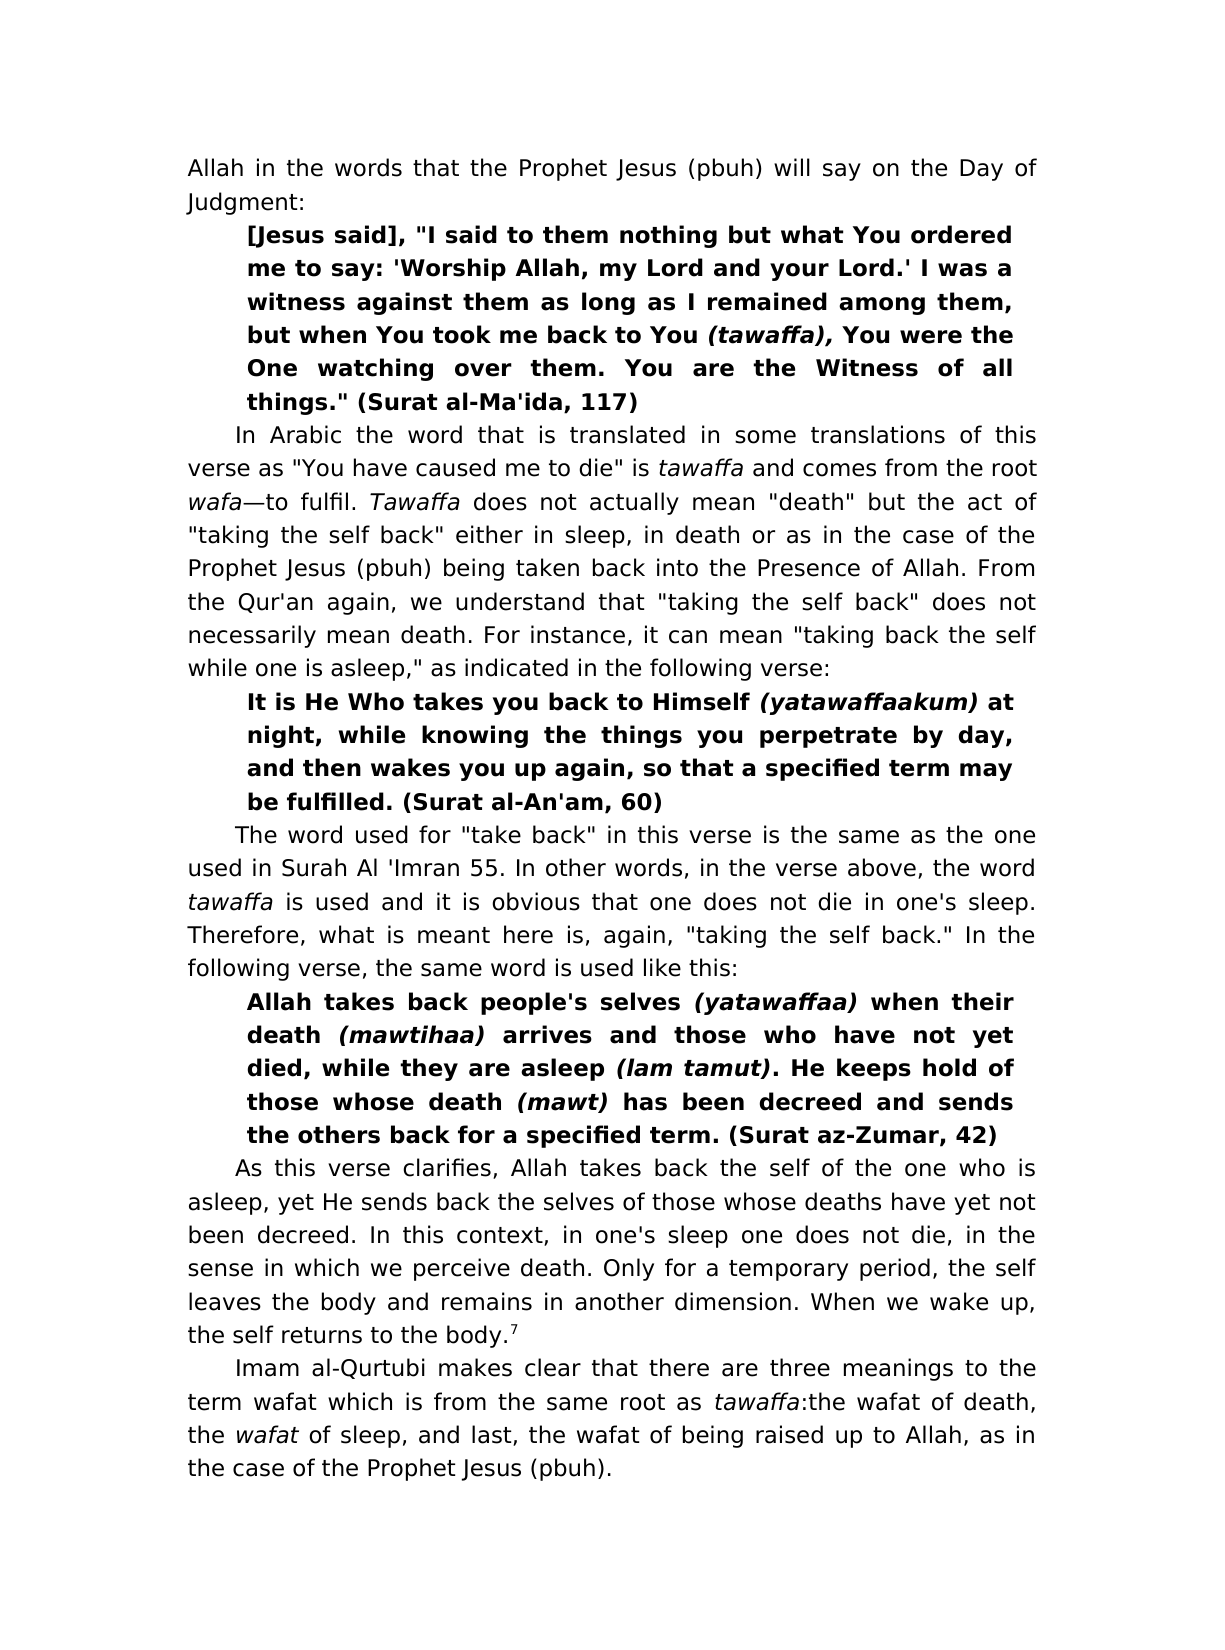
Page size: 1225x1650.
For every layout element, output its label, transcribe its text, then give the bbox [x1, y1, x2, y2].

text The word used for "take back" in this verse is the same as the one used in Surah Al 'Imran 55. In other words, in the verse above, the word tawaffa is used and it is obvious that one does not die in one's sleep. Therefore, what is meant here is, again, "taking the self back." In the following verse, the same word is used like this: [187, 817, 1037, 983]
text [Jesus said], "I said to them nothing but what You ordered me to say: 'Worship Allah, my Lord and your Lord.' I was a witness against them as long as I remained among them, but when You took me back to You (tawaffa), You were the One watching over them. You are the Witness of all things." (Surat al-Ma'ida, 117) [247, 217, 1014, 417]
text In Arabic the word that is translated in some translations of this verse as "You have caused me to die" is tawaffa and comes from the root wafa—to fulfil. Tawaffa does not actually mean "death" but the act of "taking the self back" either in sleep, in death or as in the case of the Prophet Jesus (pbuh) being taken back into the Presence of Allah. From the Qur'an again, we understand that "taking the self back" does not necessarily mean death. For instance, it can mean "taking back the self while one is asleep," as indicated in the following verse: [187, 417, 1037, 683]
text As this verse clarifies, Allah takes back the self of the one who is asleep, yet He sends back the selves of those whose deaths have yet not been decreed. In this context, in one's sleep one does not die, in the sense in which we perceive death. Only for a temporary period, the self leaves the body and remains in another dimension. When we wake up, the self returns to the body.7 [187, 1150, 1037, 1350]
text It is He Who takes you back to Himself (yatawaffaakum) at night, while knowing the things you perpetrate by day, and then wakes you up again, so that a specified term may be fulfilled. (Surat al-An'am, 60) [247, 683, 1014, 817]
text Imam al-Qurtubi makes clear that there are three meanings to the term wafat which is from the same root as tawaffa:the wafat of death, the wafat of sleep, and last, the wafat of being raised up to Allah, as in the case of the Prophet Jesus (pbuh). [187, 1350, 1037, 1483]
text Allah in the words that the Prophet Jesus (pbuh) will say on the Day of Judgment: [187, 150, 1037, 217]
text Allah takes back people's selves (yatawaffaa) when their death (mawtihaa) arrives and those who have not yet died, while they are asleep (lam tamut). He keeps hold of those whose death (mawt) has been decreed and sends the others back for a specified term. (Surat az-Zumar, 42) [247, 983, 1014, 1150]
